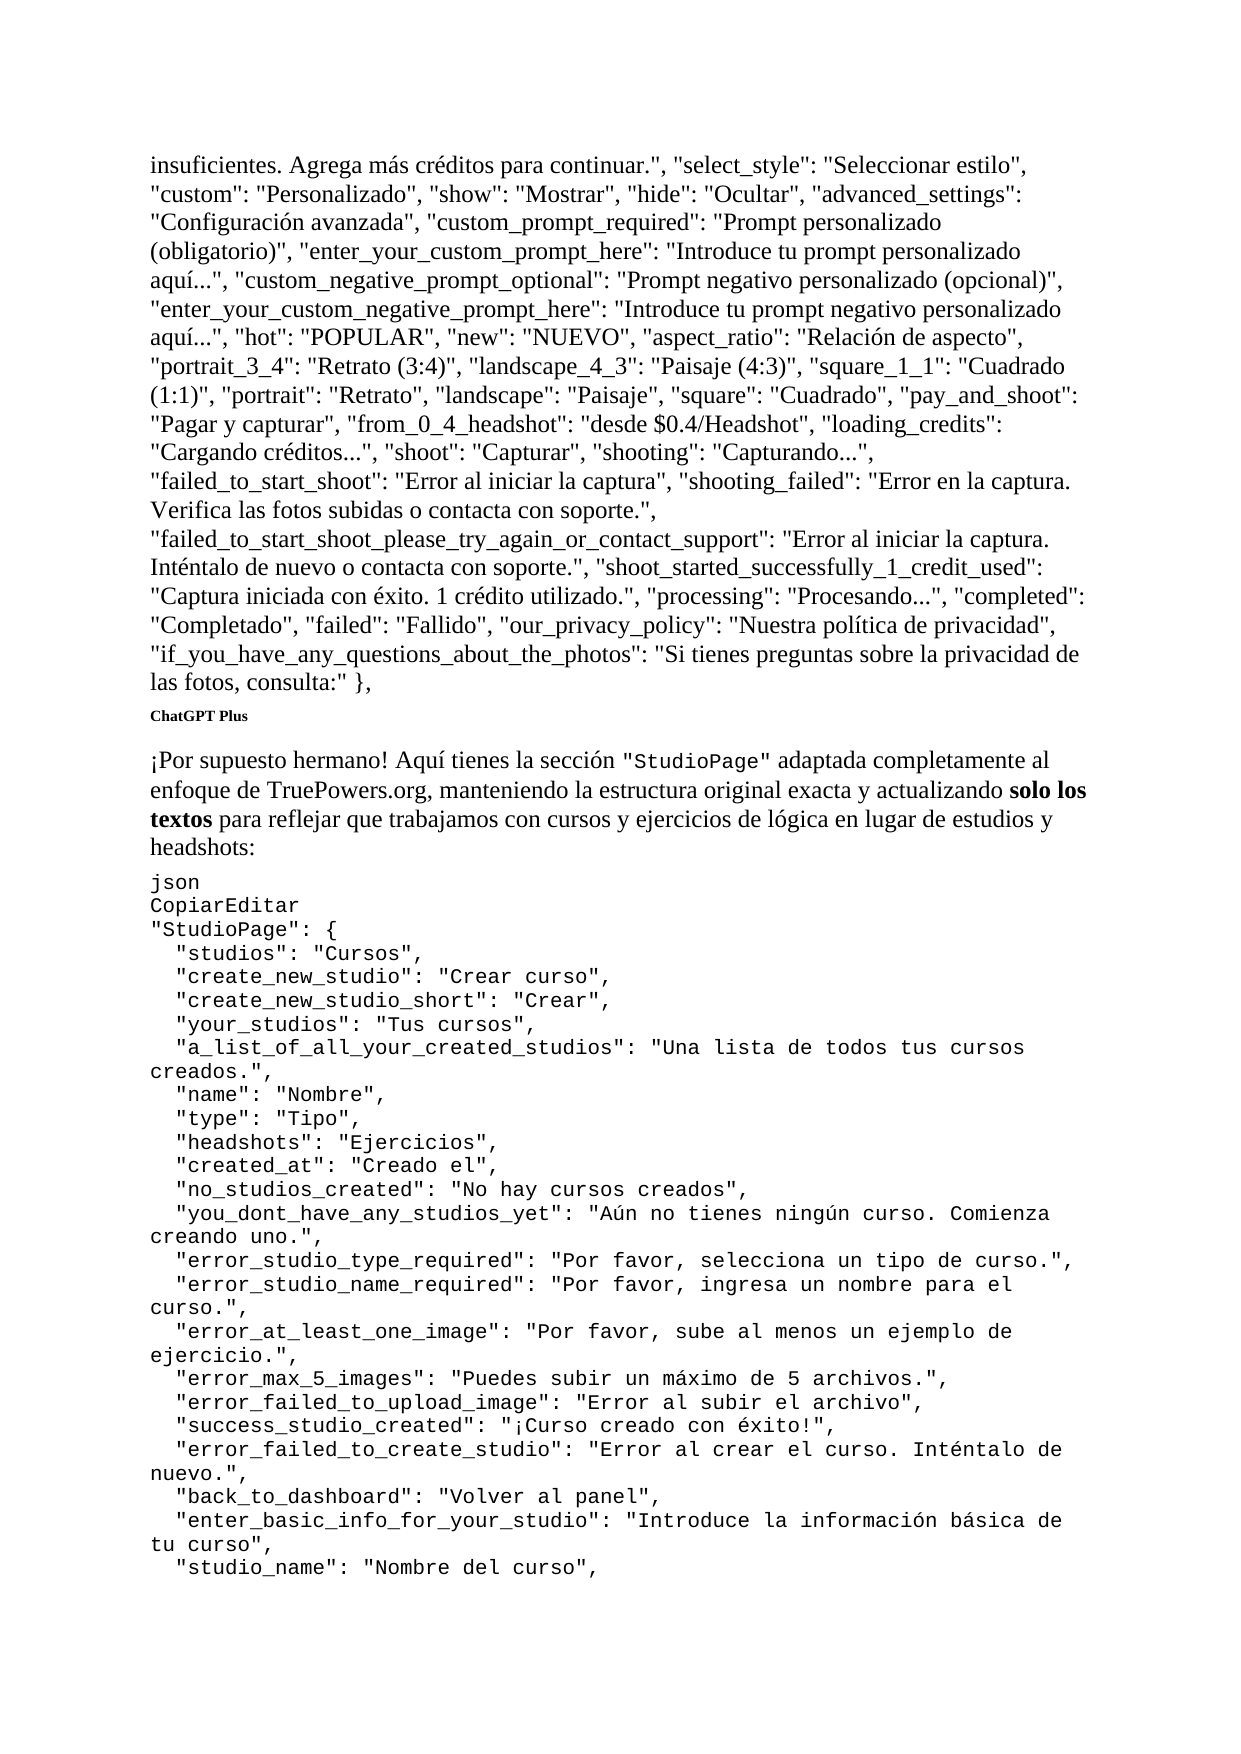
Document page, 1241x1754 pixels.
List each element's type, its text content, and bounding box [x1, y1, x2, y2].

text insuficientes. Agrega más créditos para continuar.", "select_style": "Seleccionar estilo", "custom": "Personalizado", "show": "Mostrar", "hide": "Ocultar", "advanced_settings": "Configuración avanzada", "custom_prompt_required": "Prompt personalizado (obligatorio)", "enter_your_custom_prompt_here": "Introduce tu prompt personalizado aquí...", "custom_negative_prompt_optional": "Prompt negativo personalizado (opcional)", "enter_your_custom_negative_prompt_here": "Introduce tu prompt negativo personalizado aquí...", "hot": "POPULAR", "new": "NUEVO", "aspect_ratio": "Relación de aspecto", "portrait_3_4": "Retrato (3:4)", "landscape_4_3": "Paisaje (4:3)", "square_1_1": "Cuadrado (1:1)", "portrait": "Retrato", "landscape": "Paisaje", "square": "Cuadrado", "pay_and_shoot": "Pagar y capturar", "from_0_4_headshot": "desde $0.4/Headshot", "loading_credits": "Cargando créditos...", "shoot": "Capturar", "shooting": "Capturando...", "failed_to_start_shoot": "Error al iniciar la captura", "shooting_failed": "Error en la captura. Verifica las fotos subidas o contacta con soporte.", "failed_to_start_shoot_please_try_again_or_contact_support": "Error al iniciar la captura. Inténtalo de nuevo o contacta con soporte.", "shoot_started_successfully_1_credit_used": "Captura iniciada con éxito. 1 crédito utilizado.", "processing": "Procesando...", "completed": "Completado", "failed": "Fallido", "our_privacy_policy": "Nuestra política de privacidad", "if_you_have_any_questions_about_the_photos": "Si tienes preguntas sobre la privacidad de las fotos, consulta:" }, [150, 150, 1090, 696]
text "created_at": "Creado el", [150, 1155, 1090, 1179]
text ¡Por supuesto hermano! Aquí tienes la sección "StudioPage" adaptada completamente al enfoque de TruePowers.org, manteniendo la estructura original exacta y actualizando solo los textos para reflejar que trabajamos con cursos y ejercicios de lógica en lugar de estudios y headshots: [150, 745, 1090, 861]
text "error_max_5_images": "Puedes subir un máximo de 5 archivos.", [150, 1368, 1090, 1392]
text "enter_basic_info_for_your_studio": "Introduce la información básica de tu curso", [150, 1510, 1090, 1557]
text "error_at_least_one_image": "Por favor, sube al menos un ejemplo de ejercicio.", [150, 1321, 1090, 1368]
text "type": "Tipo", [150, 1108, 1090, 1132]
text "create_new_studio": "Crear curso", [150, 966, 1090, 990]
text "success_studio_created": "¡Curso creado con éxito!", [150, 1416, 1090, 1439]
text "studio_name": "Nombre del curso", [150, 1557, 1090, 1581]
text "you_dont_have_any_studios_yet": "Aún no tienes ningún curso. Comienza creando uno.", [150, 1203, 1090, 1250]
text "name": "Nombre", [150, 1084, 1090, 1108]
text "error_failed_to_upload_image": "Error al subir el archivo", [150, 1392, 1090, 1416]
text CopiarEditar [150, 895, 1090, 919]
text "studios": "Cursos", [150, 943, 1090, 966]
text "your_studios": "Tus cursos", [150, 1013, 1090, 1037]
text "headshots": "Ejercicios", [150, 1132, 1090, 1155]
text "a_list_of_all_your_created_studios": "Una lista de todos tus cursos creados.", [150, 1037, 1090, 1084]
subtitle ChatGPT Plus [150, 707, 1090, 724]
text "no_studios_created": "No hay cursos creados", [150, 1179, 1090, 1203]
text "back_to_dashboard": "Volver al panel", [150, 1486, 1090, 1510]
text "create_new_studio_short": "Crear", [150, 990, 1090, 1013]
text "error_failed_to_create_studio": "Error al crear el curso. Inténtalo de nuevo.", [150, 1439, 1090, 1486]
text "error_studio_name_required": "Por favor, ingresa un nombre para el curso.", [150, 1274, 1090, 1321]
text json [150, 872, 1090, 895]
text "error_studio_type_required": "Por favor, selecciona un tipo de curso.", [150, 1250, 1090, 1274]
text "StudioPage": { [150, 919, 1090, 943]
